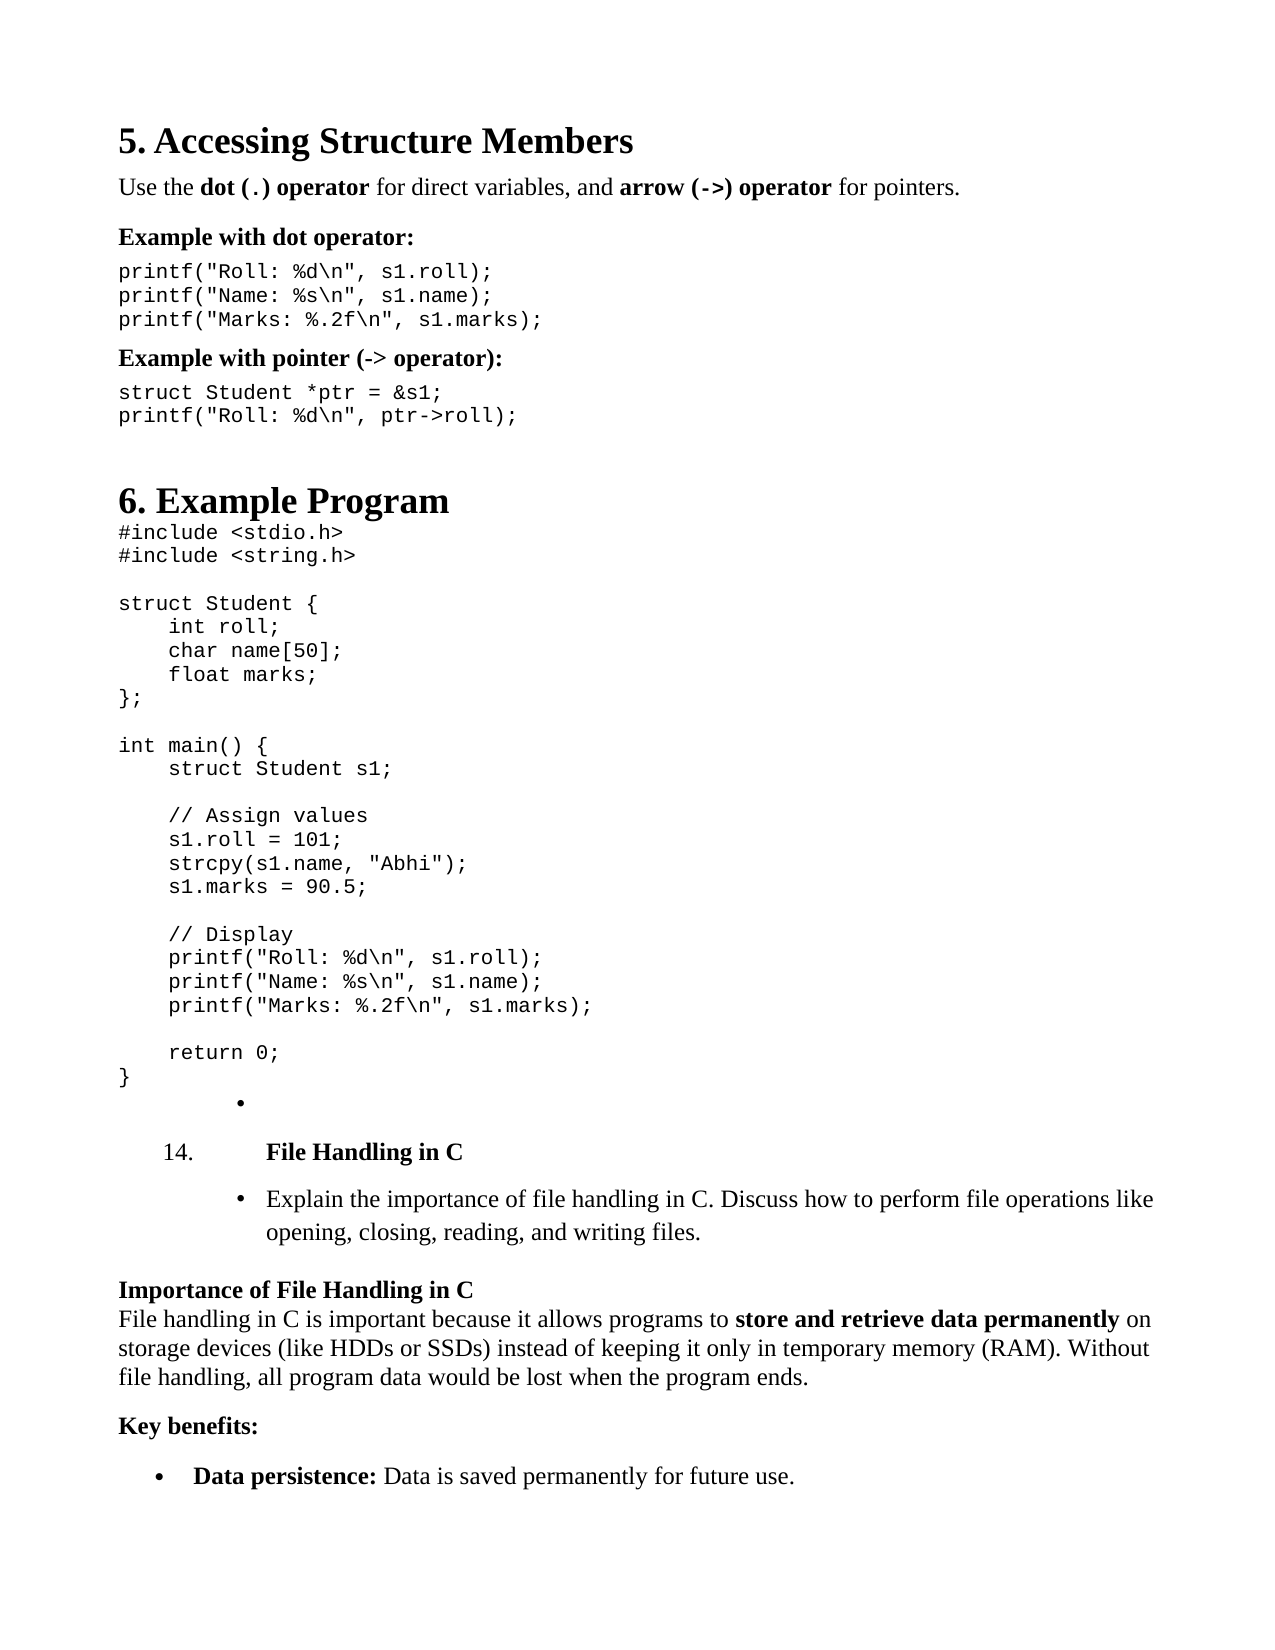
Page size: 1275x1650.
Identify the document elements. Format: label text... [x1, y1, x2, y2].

text } [118, 1066, 1157, 1089]
text printf("Name: %s\n", s1.name); [118, 971, 1157, 995]
subtitle 5. Accessing Structure Members [118, 118, 1157, 161]
text printf("Roll: %d\n", s1.roll); [118, 261, 1157, 285]
text s1.marks = 90.5; [118, 876, 1157, 900]
text }; [118, 687, 1157, 711]
text Example with dot operator: [118, 222, 1157, 251]
text #include <stdio.h> [118, 522, 1157, 545]
text printf("Marks: %.2f\n", s1.marks); [118, 995, 1157, 1018]
text printf("Roll: %d\n", ptr->roll); [118, 405, 1157, 429]
text #include <string.h> [118, 545, 1157, 569]
text strcpy(s1.name, "Abhi"); [118, 853, 1157, 876]
text Example with pointer (-> operator): [118, 343, 1157, 371]
text Key benefits: [118, 1411, 1157, 1440]
text return 0; [118, 1042, 1157, 1066]
subtitle 6. Example Program [118, 479, 1157, 522]
text int roll; [118, 616, 1157, 640]
text printf("Marks: %.2f\n", s1.marks); [118, 308, 1157, 332]
text Importance of File Handling in C File handling in C is important because it allows programs to store and retrieve data permanently on storage devices (like HDDs or SSDs) instead of keeping it only in temporary memory (RAM). Without file handling, all program data would be lost when the program ends. [118, 1276, 1157, 1391]
text // Assign values [118, 806, 1157, 829]
text struct Student *ptr = &s1; [118, 382, 1157, 405]
text float marks; [118, 664, 1157, 687]
text printf("Name: %s\n", s1.name); [118, 285, 1157, 308]
text char name[50]; [118, 640, 1157, 664]
text int main() { [118, 734, 1157, 758]
text s1.roll = 101; [118, 829, 1157, 853]
list Explain the importance of file handling in C. Discuss how to perform file operations like opening, closing, reading, and writing files. [236, 1184, 1157, 1246]
text printf("Roll: %d\n", s1.roll); [118, 947, 1157, 971]
list Data persistence: Data is saved permanently for future use. [156, 1461, 1157, 1490]
text struct Student { [118, 593, 1157, 616]
text struct Student s1; [118, 758, 1157, 782]
list File Handling in C [162, 1137, 1157, 1166]
text Use the dot (.) operator for direct variables, and arrow (->) operator for pointers. [118, 172, 1157, 201]
text // Display [118, 924, 1157, 947]
